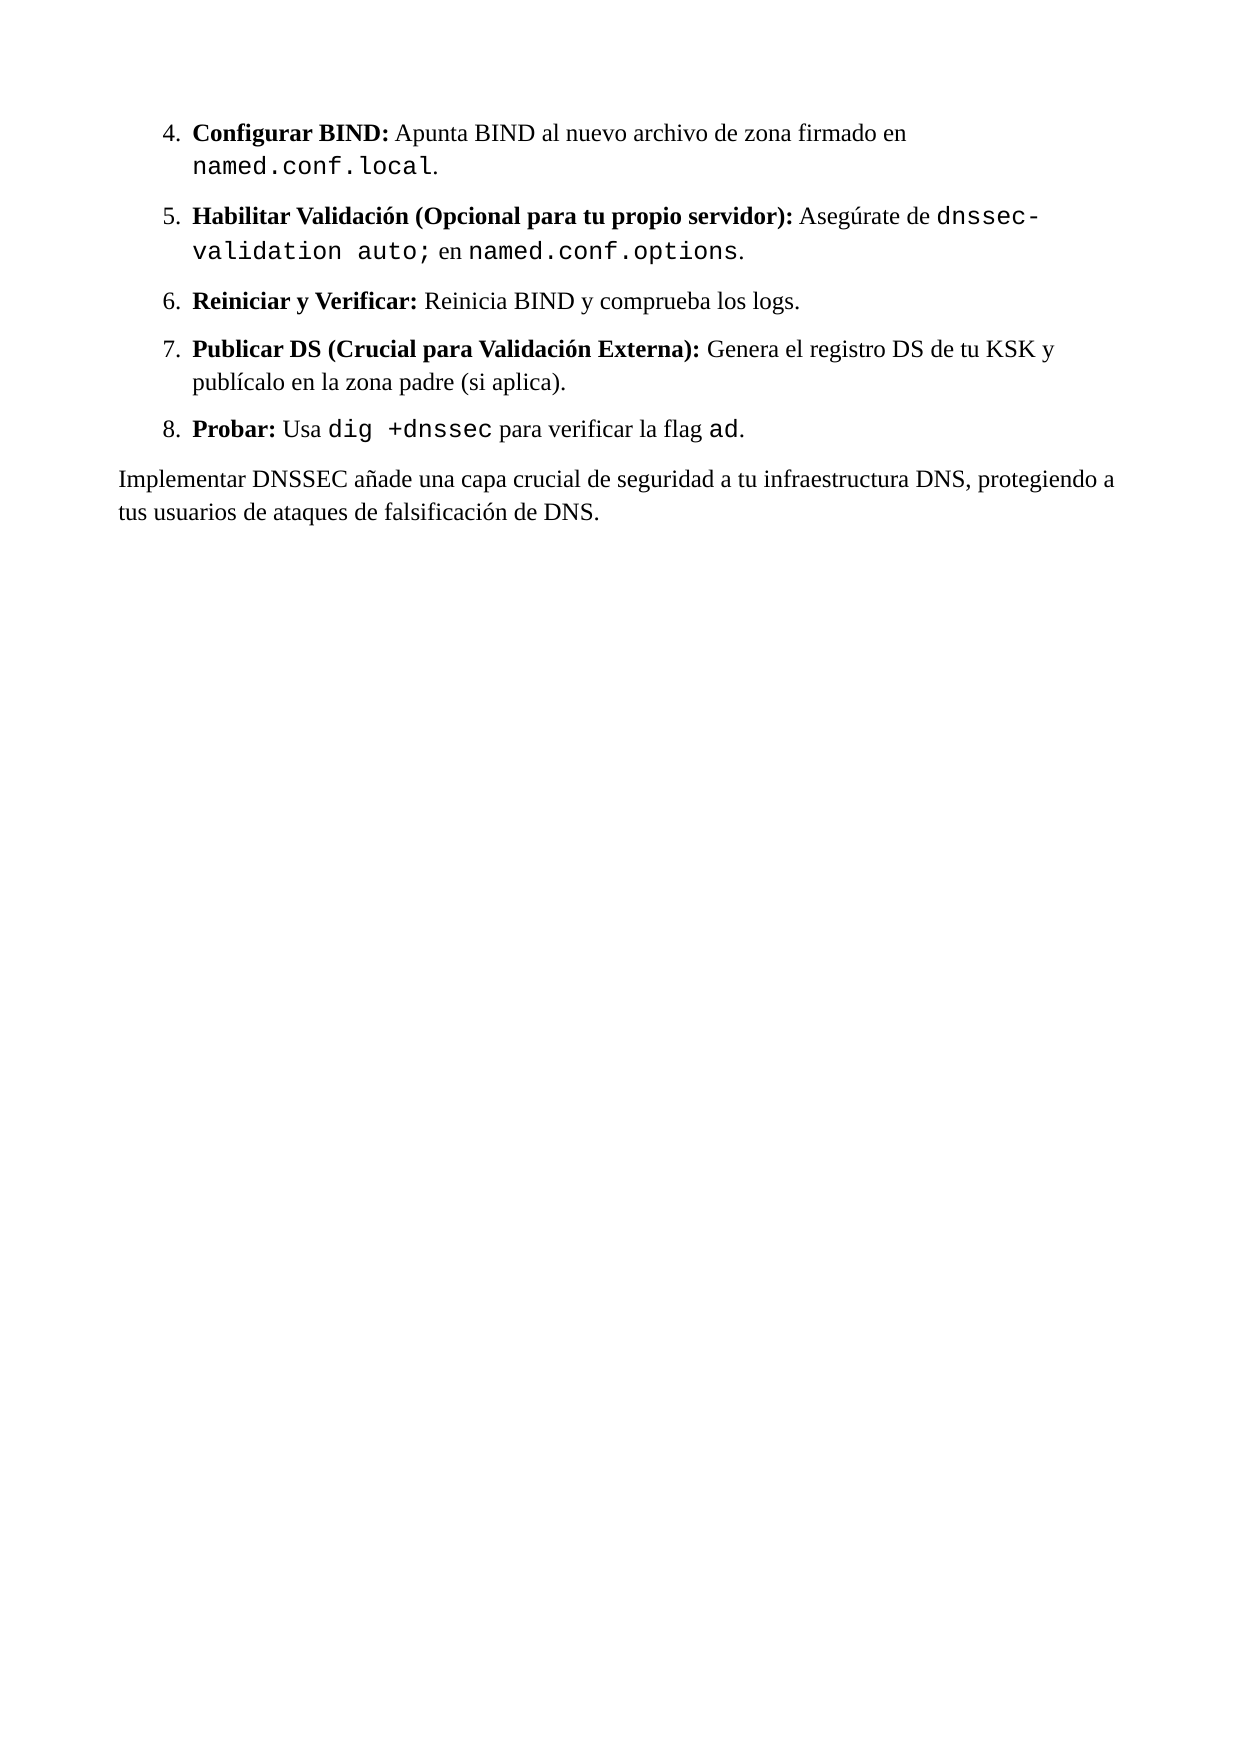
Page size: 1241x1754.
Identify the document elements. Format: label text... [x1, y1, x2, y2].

list Publicar DS (Crucial para Validación Externa): Genera el registro DS de tu KSK y publícalo en la zona padre (si aplica). [162, 334, 1122, 396]
list Habilitar Validación (Opcional para tu propio servidor): Asegúrate de dnssec-validation auto; en named.conf.options. [162, 201, 1122, 267]
list Probar: Usa dig +dnssec para verificar la flag ad. [162, 414, 1122, 445]
list Reiniciar y Verificar: Reinicia BIND y comprueba los logs. [162, 286, 1122, 315]
list Configurar BIND: Apunta BIND al nuevo archivo de zona firmado en named.conf.local. [162, 118, 1122, 182]
text Implementar DNSSEC añade una capa crucial de seguridad a tu infraestructura DNS, protegiendo a tus usuarios de ataques de falsificación de DNS. [118, 464, 1122, 526]
